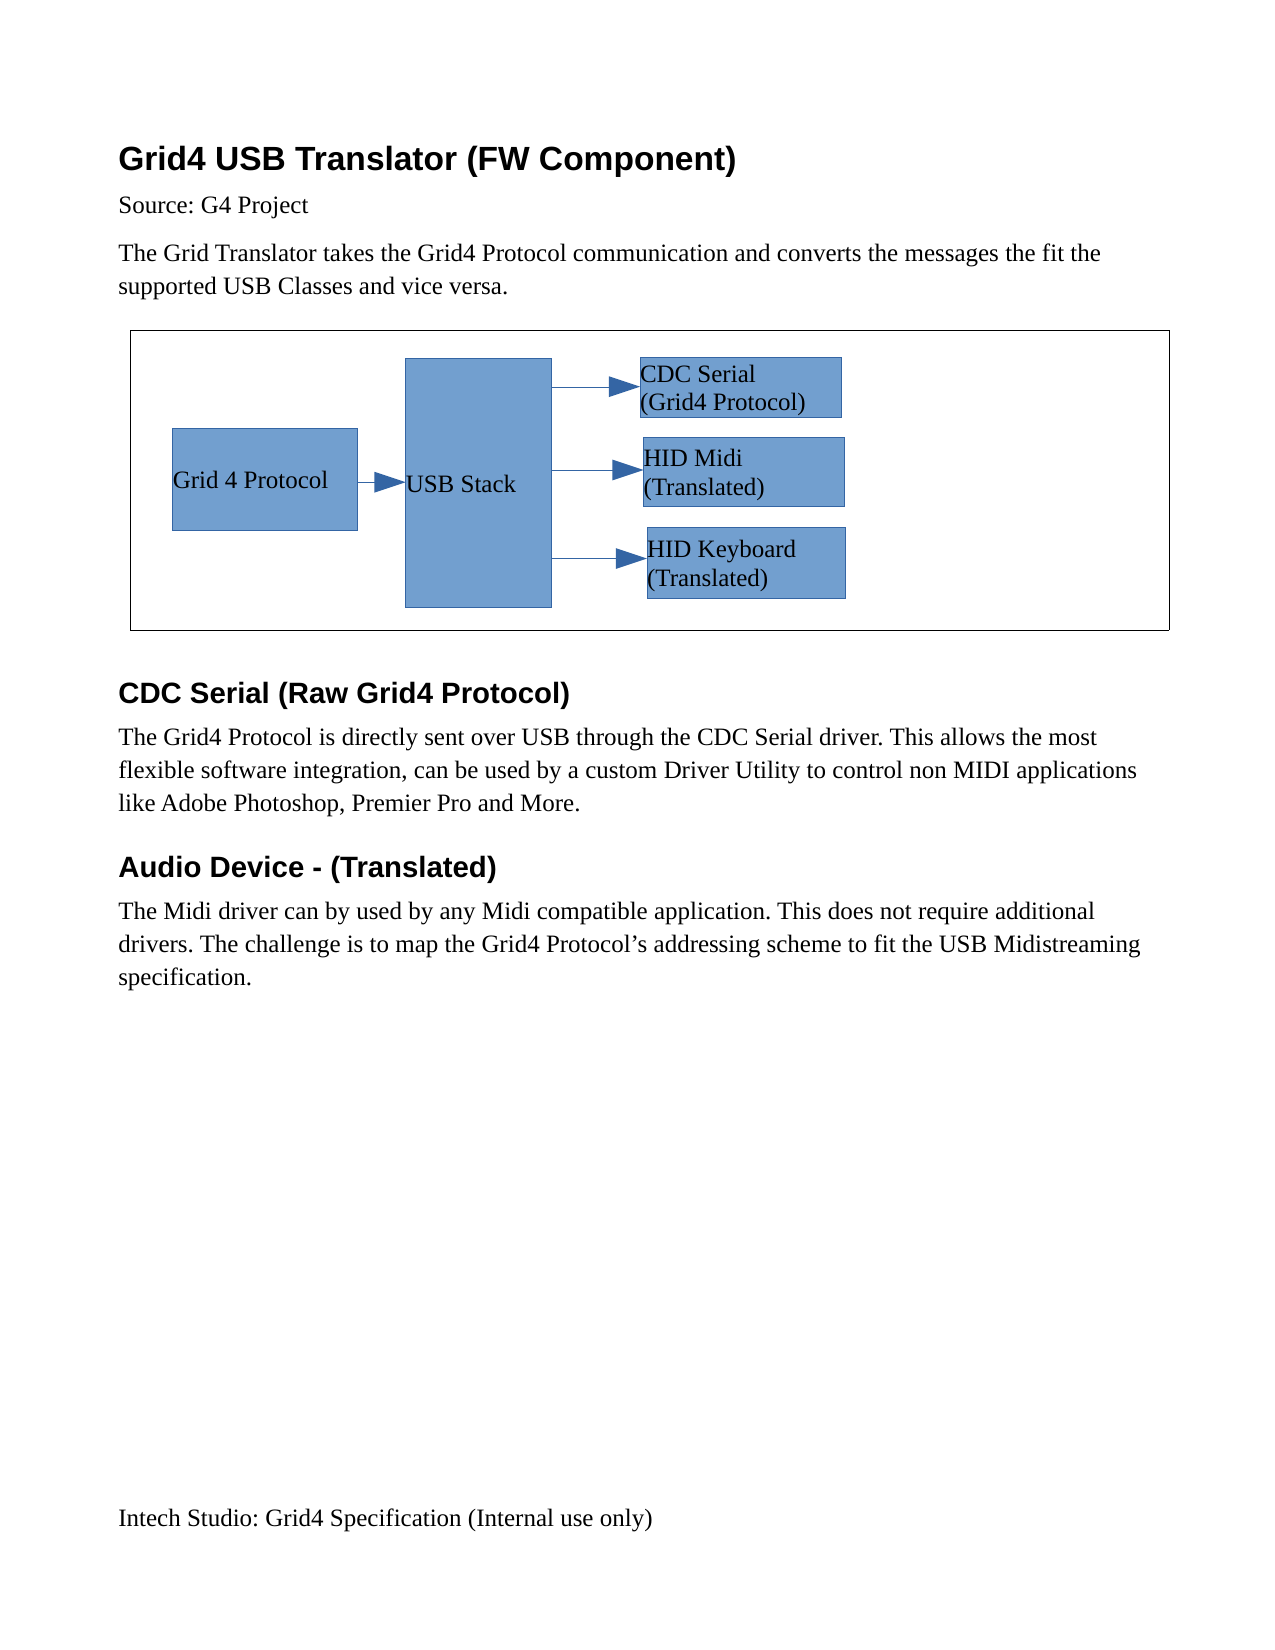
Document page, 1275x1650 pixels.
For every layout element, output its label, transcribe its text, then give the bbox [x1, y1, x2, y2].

text The Midi driver can by used by any Midi compatible application. This does not require additional drivers. The challenge is to map the Grid4 Protocol’s addressing scheme to fit the USB Midistreaming specification. [118, 896, 1157, 991]
text The Grid4 Protocol is directly sent over USB through the CDC Serial driver. This allows the most flexible software integration, can be used by a custom Driver Utility to control non MIDI applications like Adobe Photoshop, Premier Pro and More. [118, 722, 1157, 817]
subtitle Grid4 USB Translator (FW Component) [118, 139, 1157, 178]
subtitle Source: G4 Project [118, 190, 1157, 219]
subtitle Audio Device - (Translated) [118, 850, 1157, 884]
subtitle The Grid Translator takes the Grid4 Protocol communication and converts the messages the fit the supported USB Classes and vice versa. [118, 238, 1157, 299]
subtitle CDC Serial (Raw Grid4 Protocol) [118, 676, 1157, 709]
